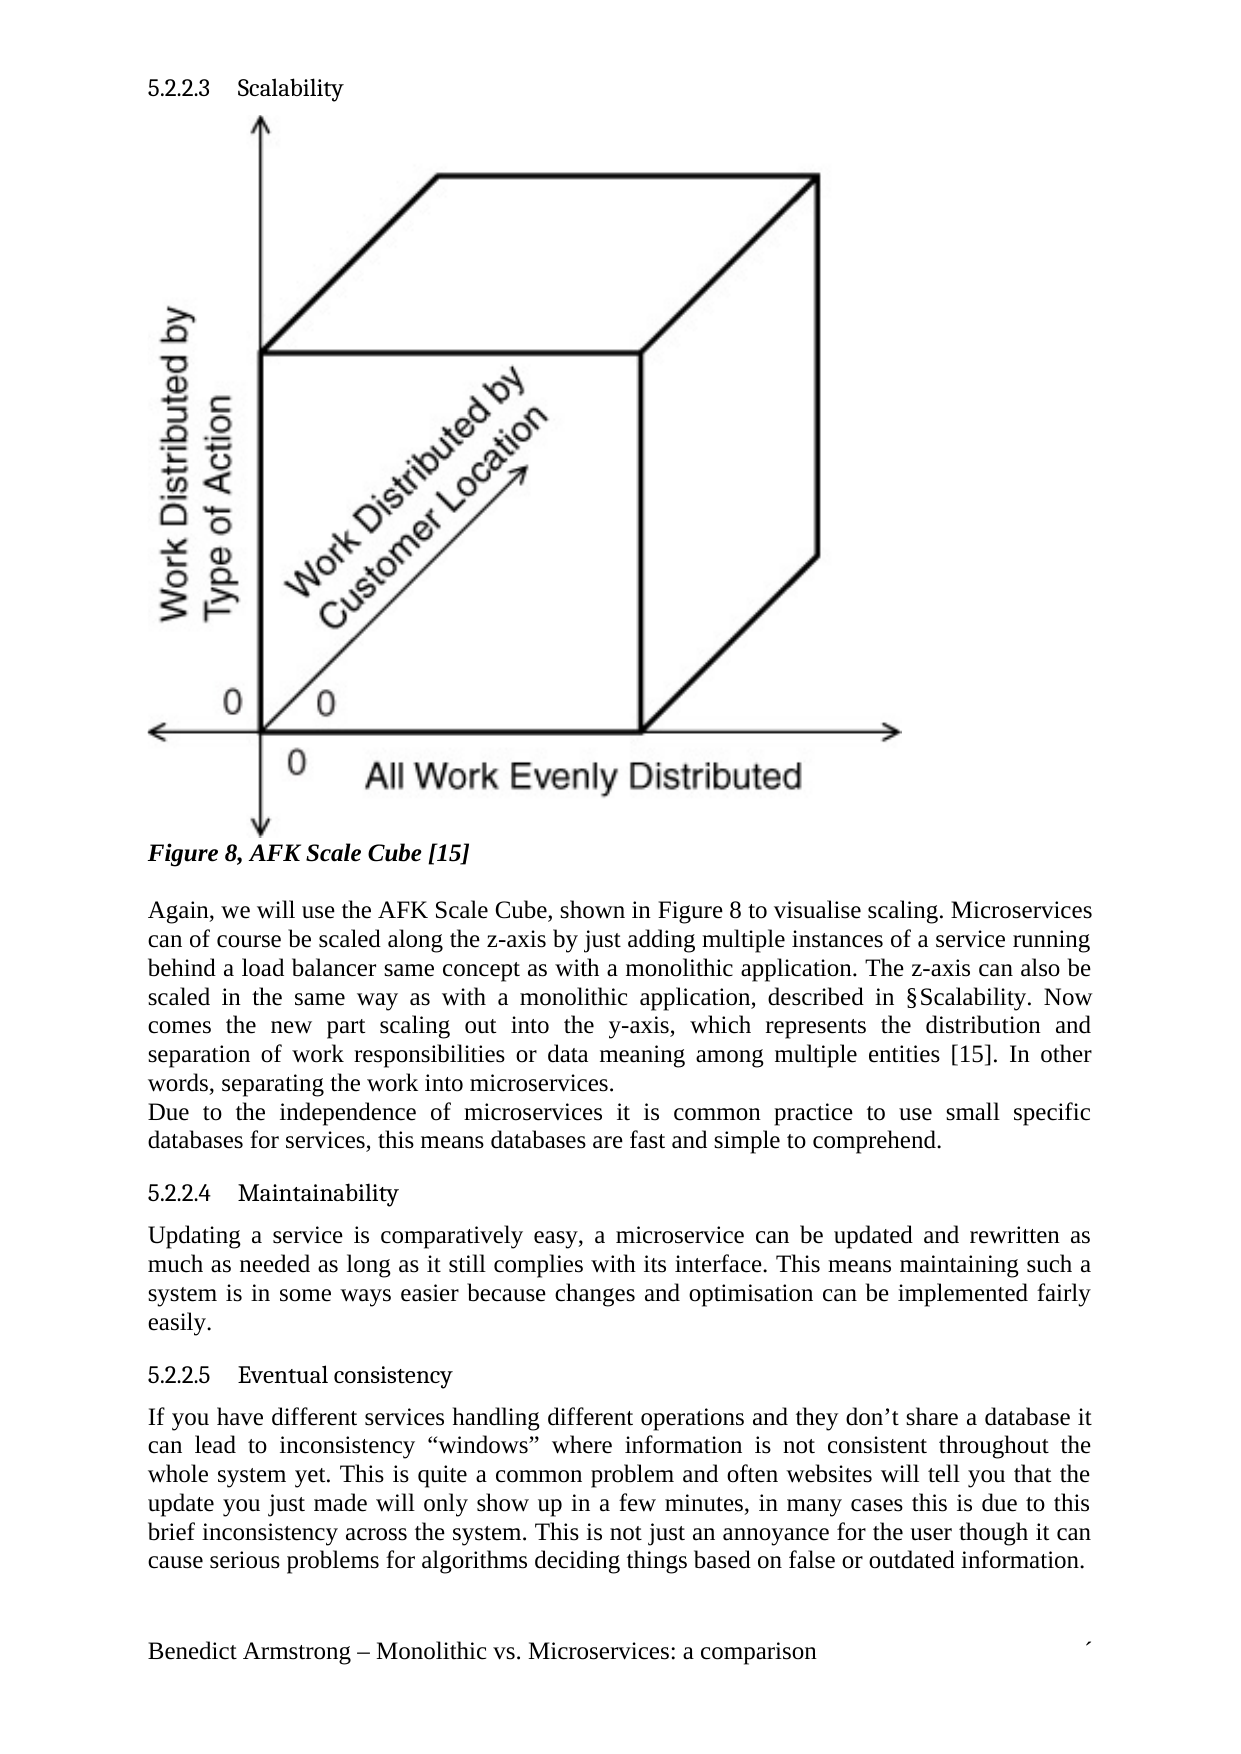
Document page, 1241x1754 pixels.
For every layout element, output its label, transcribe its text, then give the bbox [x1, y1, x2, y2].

text If you have different services handling different operations and they don’t share a database it can lead to inconsistency “windows” where information is not consistent throughout the whole system yet. This is quite a common problem and often websites will tell you that the update you just made will only show up in a few minutes, in many cases this is due to this brief inconsistency across the system. This is not just an annoyance for the user though it can cause serious problems for algorithms deciding things based on false or outdated information. [148, 1402, 1092, 1574]
text Figure 8, AFK Scale Cube [15] [148, 838, 1092, 867]
subtitle Maintainability [148, 1179, 1092, 1208]
subtitle Scalability [148, 74, 1092, 103]
text Updating a service is comparatively easy, a microservice can be updated and rewritten as much as needed as long as it still complies with its interface. This means maintaining such a system is in some ways easier because changes and optimisation can be implemented fairly easily. [148, 1221, 1092, 1336]
text Again, we will use the AFK Scale Cube, shown in Figure 8 to visualise scaling. Microservices can of course be scaled along the z-axis by just adding multiple instances of a service running behind a load balancer same concept as with a monolithic application. The z-axis can also be scaled in the same way as with a monolithic application, described in §6.1.2.2. Now comes the new part scaling out into the y-axis, which represents the distribution and separation of work responsibilities or data meaning among multiple entities [15]. In other words, separating the work into microservices. [148, 896, 1092, 1097]
text Due to the independence of microservices it is common practice to use small specific databases for services, this means databases are fast and simple to comprehend. [148, 1097, 1092, 1154]
subtitle Eventual consistency [148, 1361, 1092, 1389]
